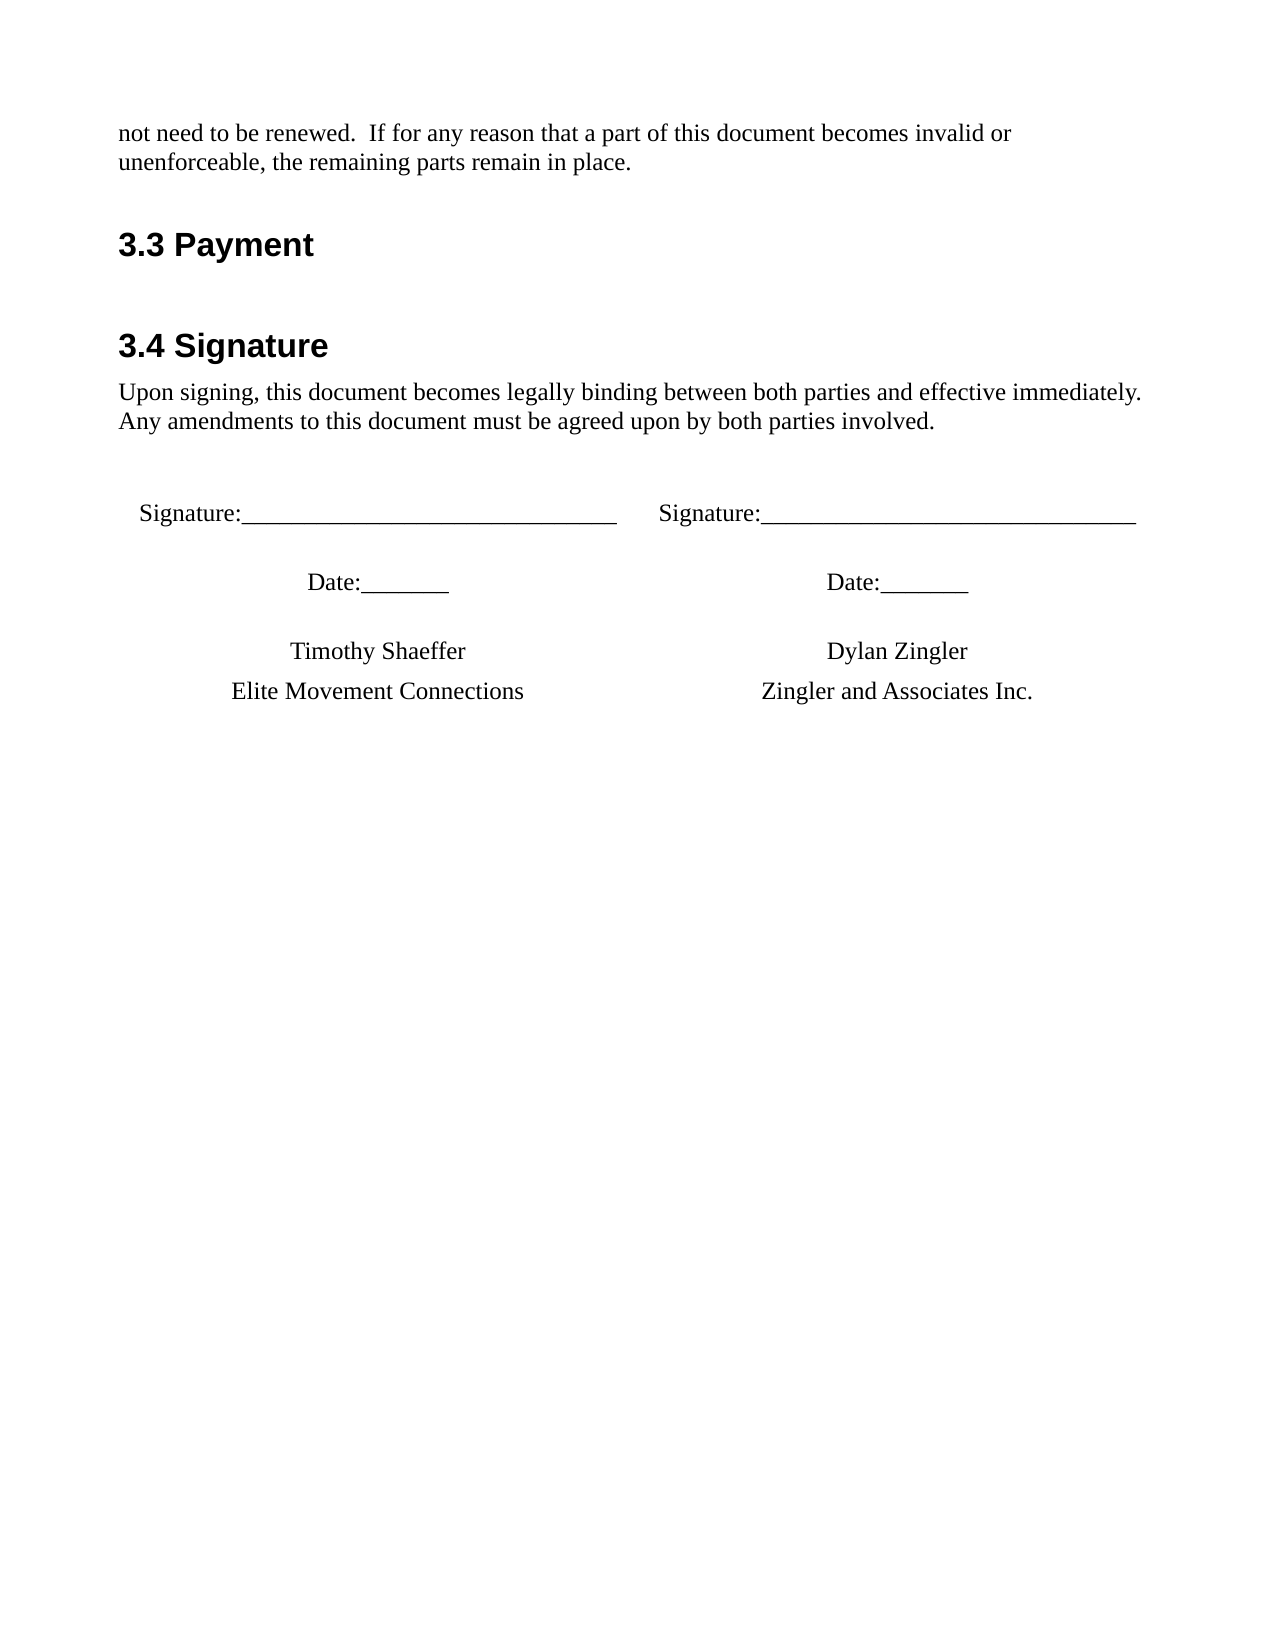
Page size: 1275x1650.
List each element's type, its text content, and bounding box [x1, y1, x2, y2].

subtitle 3.3 Payment [118, 225, 1157, 264]
table_cell Timothy Shaeffer [118, 630, 637, 670]
table_header Signature:______________________________ [638, 492, 1157, 532]
table_header Signature:______________________________ [118, 492, 637, 532]
table_cell Zingler and Associates Inc. [638, 670, 1157, 710]
text Upon signing, this document becomes legally binding between both parties and effective immediately. Any amendments to this document must be agreed upon by both parties involved. [118, 377, 1157, 434]
table_cell Elite Movement Connections [118, 670, 637, 710]
table_cell Date:_______ [118, 532, 637, 630]
subtitle 3.4 Signature [118, 326, 1157, 364]
table_cell Date:_______ [638, 532, 1157, 630]
table_cell Dylan Zingler [638, 630, 1157, 670]
text not need to be renewed. If for any reason that a part of this document becomes invalid or unenforceable, the remaining parts remain in place. [118, 118, 1157, 176]
